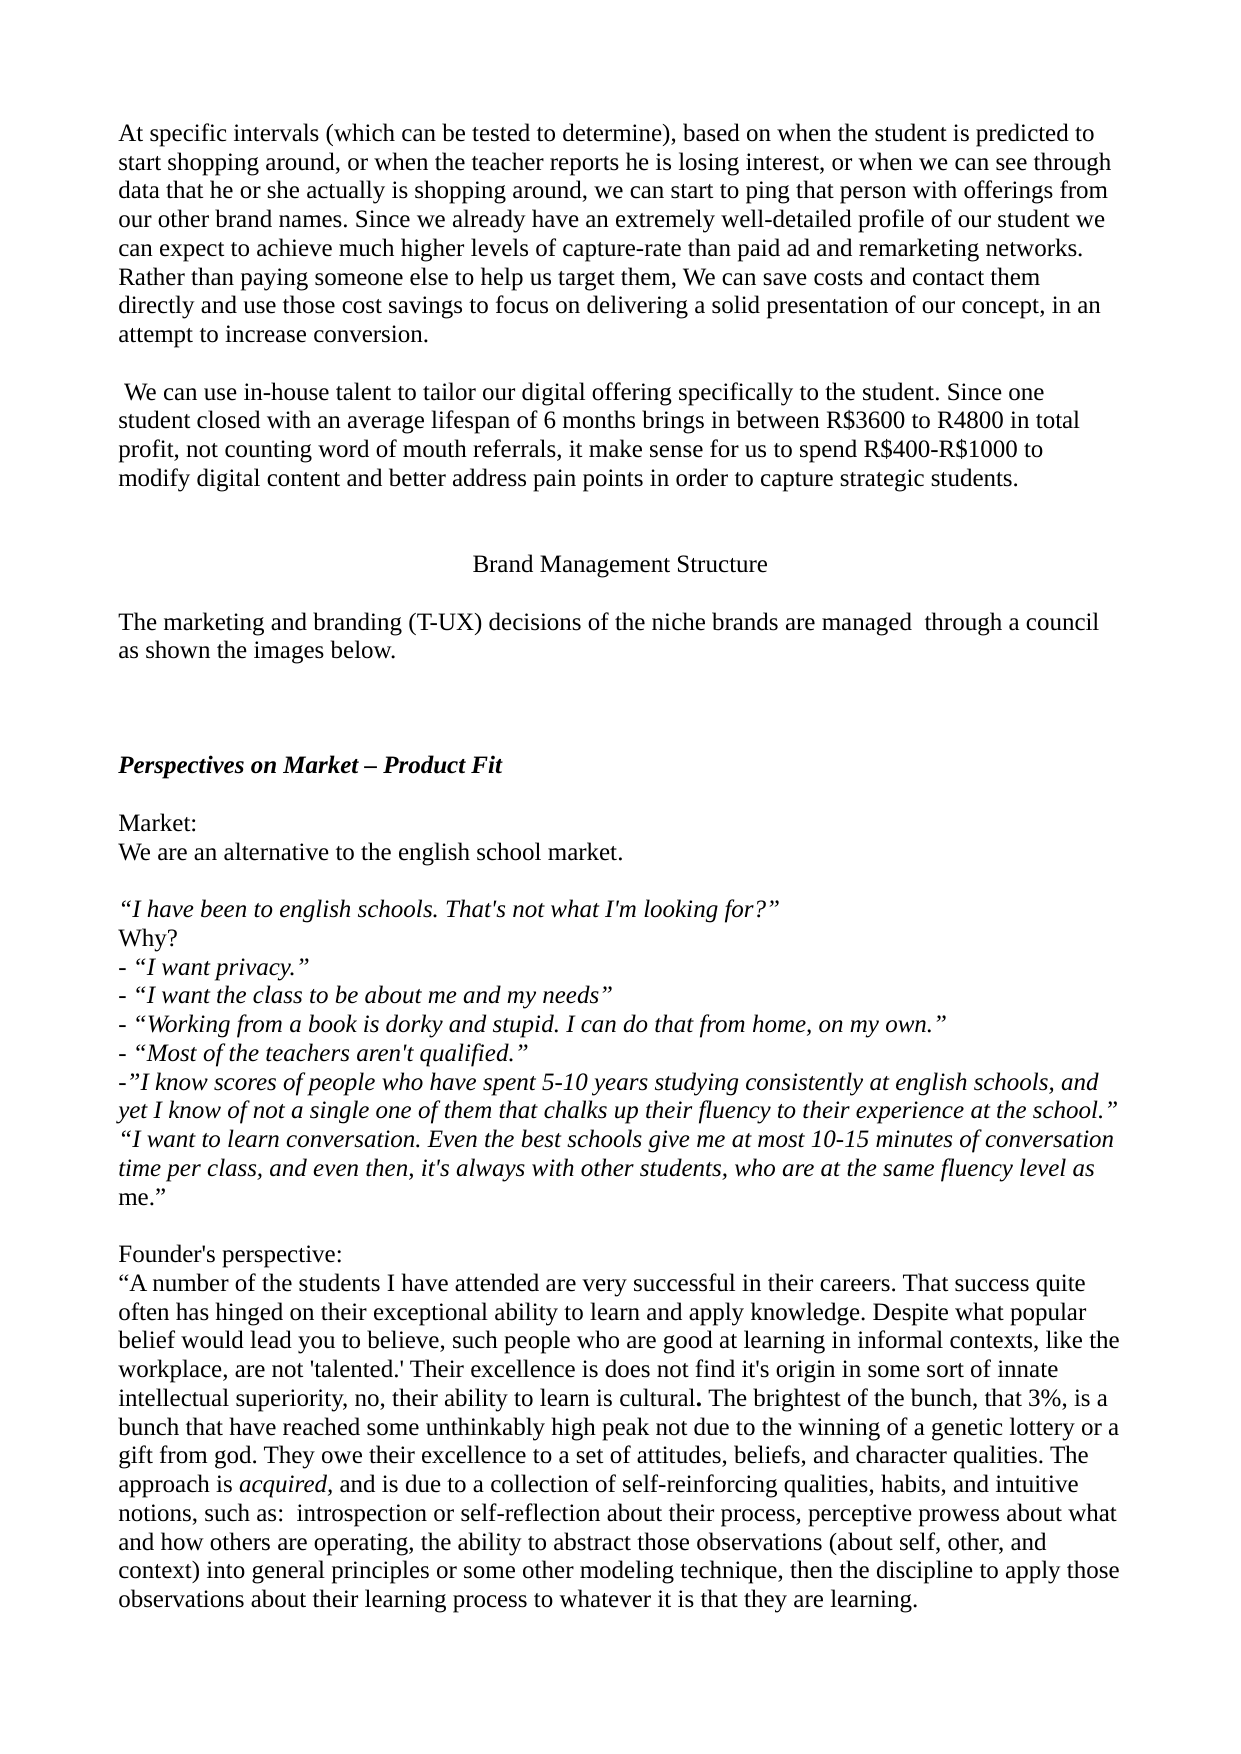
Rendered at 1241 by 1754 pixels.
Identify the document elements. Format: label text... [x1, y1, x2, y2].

text At specific intervals (which can be tested to determine), based on when the student is predicted to start shopping around, or when the teacher reports he is losing interest, or when we can see through data that he or she actually is shopping around, we can start to ping that person with offerings from our other brand names. Since we already have an extremely well-detailed profile of our student we can expect to achieve much higher levels of capture-rate than paid ad and remarketing networks. Rather than paying someone else to help us target them, We can save costs and contact them directly and use those cost savings to focus on delivering a solid presentation of our concept, in an attempt to increase conversion. [118, 118, 1122, 348]
text The marketing and branding (T-UX) decisions of the niche brands are managed through a council as shown the images below. [118, 607, 1122, 664]
text “A number of the students I have attended are very successful in their careers. That success quite often has hinged on their exceptional ability to learn and apply knowledge. Despite what popular belief would lead you to believe, such people who are good at learning in informal contexts, like the workplace, are not 'talented.' Their excellence is does not find it's origin in some sort of innate intellectual superiority, no, their ability to learn is cultural. The brightest of the bunch, that 3%, is a bunch that have reached some unthinkably high peak not due to the winning of a genetic lottery or a gift from god. They owe their excellence to a set of attitudes, beliefs, and character qualities. The approach is acquired, and is due to a collection of self-reinforcing qualities, habits, and intuitive notions, such as: introspection or self-reflection about their process, perceptive prowess about what and how others are operating, the ability to abstract those observations (about self, other, and context) into general principles or some other modeling technique, then the discipline to apply those observations about their learning process to whatever it is that they are learning. [118, 1268, 1122, 1613]
text “I have been to english schools. That's not what I'm looking for?” Why? [118, 894, 1122, 952]
text - “I want the class to be about me and my needs” [118, 981, 1122, 1009]
text “I want to learn conversation. Even the best schools give me at most 10-15 minutes of conversation time per class, and even then, it's always with other students, who are at the same fluency level as me.” [118, 1124, 1122, 1211]
text - “Most of the teachers aren't qualified.” [118, 1038, 1122, 1067]
text - “I want privacy.” [118, 952, 1122, 981]
text We can use in-house talent to tailor our digital offering specifically to the student. Since one student closed with an average lifespan of 6 months brings in between R$3600 to R4800 in total profit, not counting word of mouth referrals, it make sense for us to spend R$400-R$1000 to modify digital content and better address pain points in order to capture strategic students. [118, 377, 1122, 492]
text -”I know scores of people who have spent 5-10 years studying consistently at english schools, and yet I know of not a single one of them that chalks up their fluency to their experience at the school.” [118, 1067, 1122, 1124]
text Brand Management Structure [118, 549, 1122, 578]
text Market: [118, 808, 1122, 837]
text We are an alternative to the english school market. [118, 837, 1122, 866]
text Founder's perspective: [118, 1239, 1122, 1268]
text Perspectives on Market – Product Fit [118, 751, 1122, 779]
text - “Working from a book is dorky and stupid. I can do that from home, on my own.” [118, 1009, 1122, 1038]
